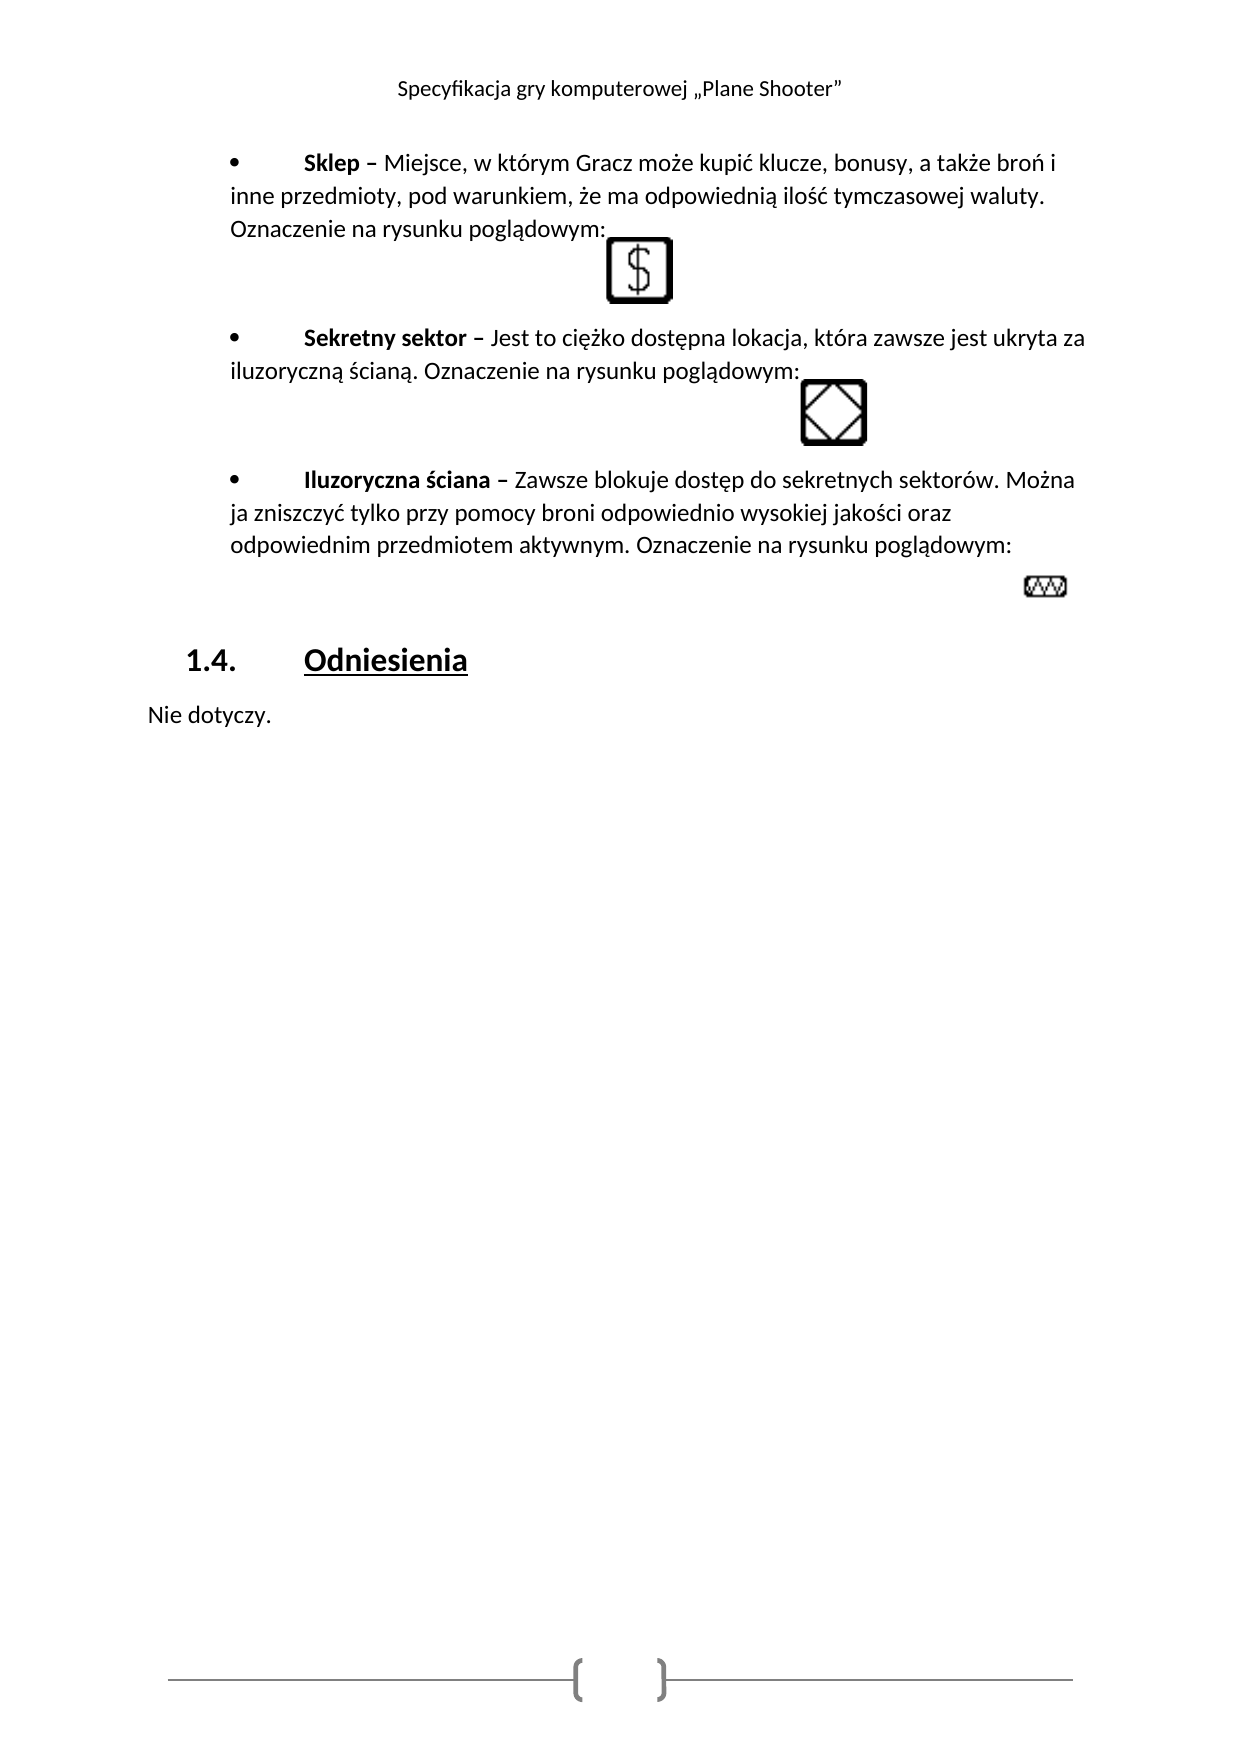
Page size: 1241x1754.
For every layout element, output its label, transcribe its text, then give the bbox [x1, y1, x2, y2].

text Nie dotyczy. [148, 699, 1093, 730]
list Sekretny sektor – Jest to ciężko dostępna lokacja, która zawsze jest ukryta za iluzoryczną ścianą. Oznaczenie na rysunku poglądowym: [230, 322, 1093, 446]
list Odniesienia [185, 639, 1093, 680]
list Sklep – Miejsce, w którym Gracz może kupić klucze, bonusy, a także broń i inne przedmioty, pod warunkiem, że ma odpowiednią ilość tymczasowej waluty. Oznaczenie na rysunku poglądowym: [230, 148, 1093, 303]
list Iluzoryczna ściana – Zawsze blokuje dostęp do sekretnych sektorów. Można ja zniszczyć tylko przy pomocy broni odpowiednio wysokiej jakości oraz odpowiednim przedmiotem aktywnym. Oznaczenie na rysunku poglądowym: [230, 464, 1093, 620]
